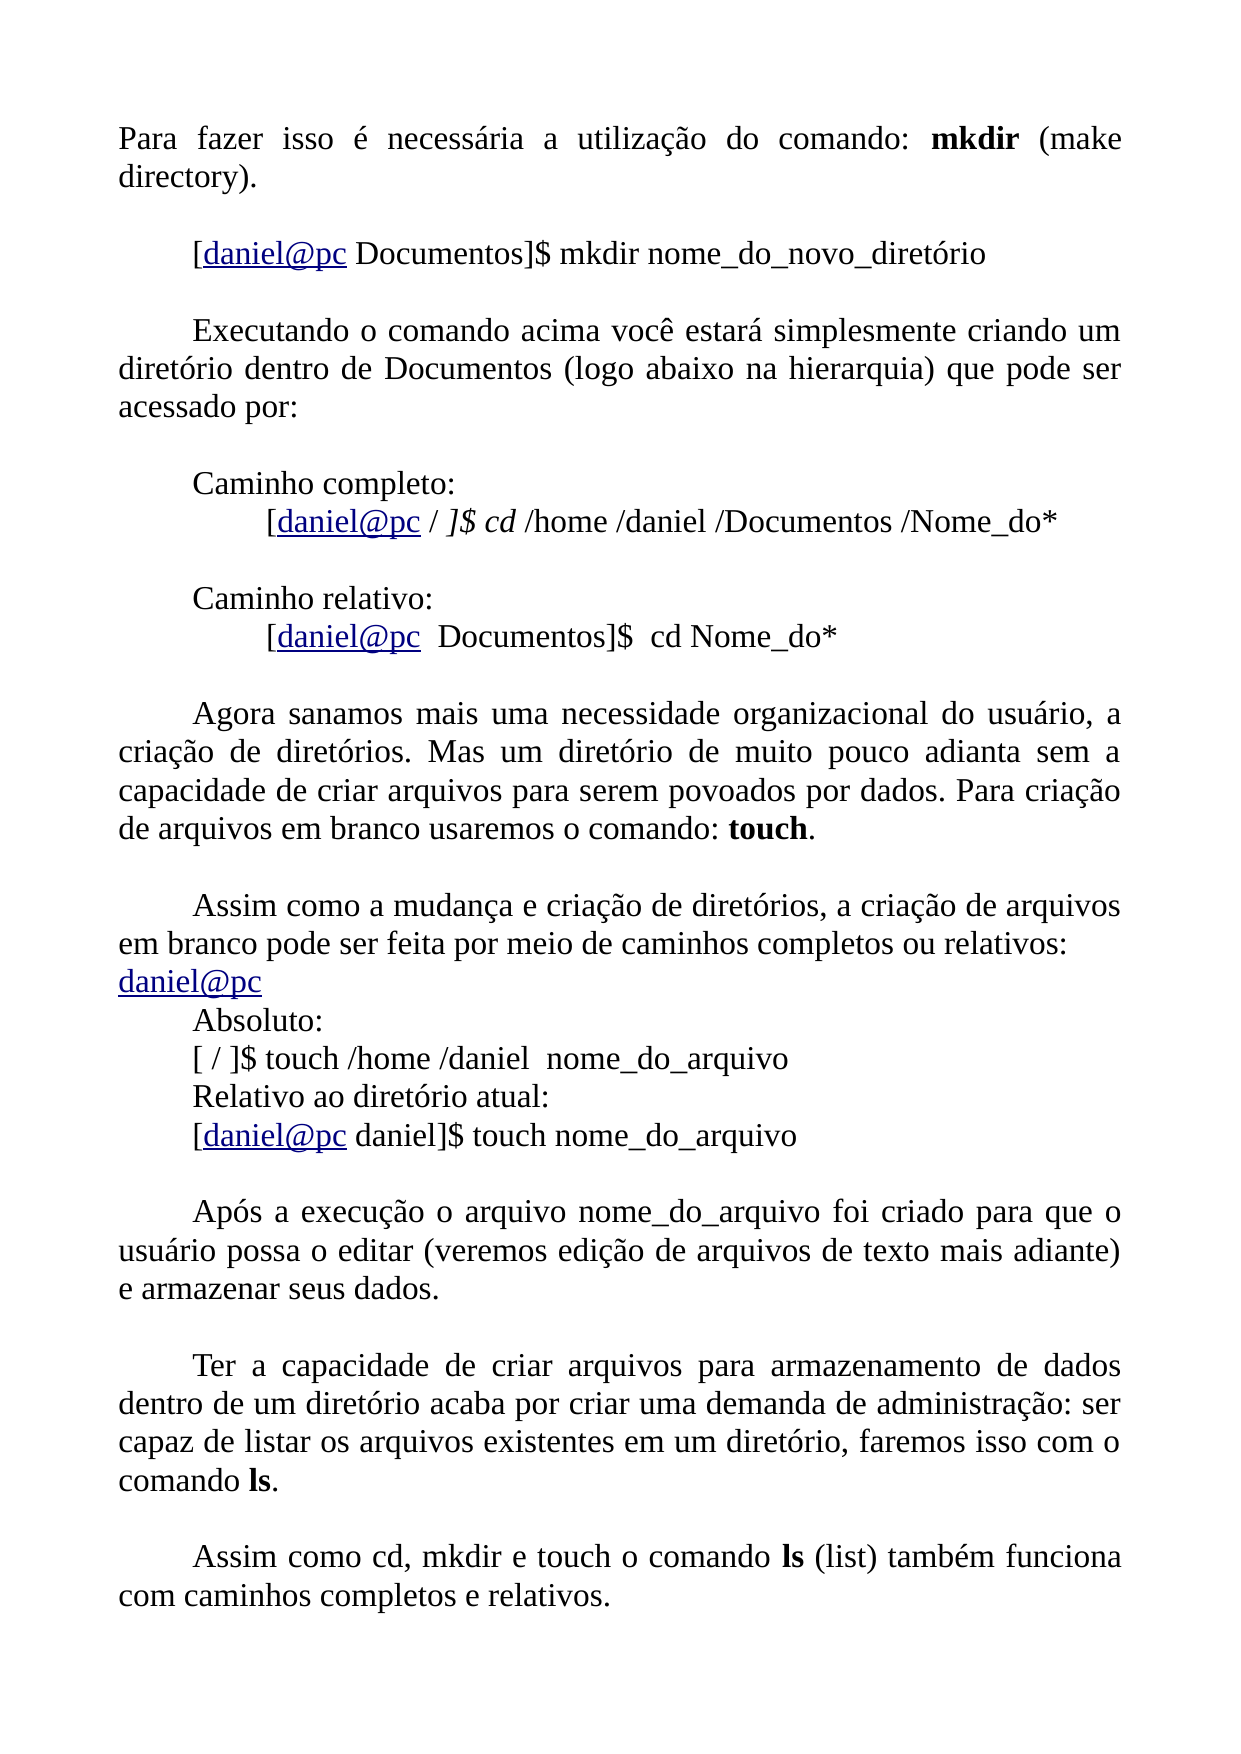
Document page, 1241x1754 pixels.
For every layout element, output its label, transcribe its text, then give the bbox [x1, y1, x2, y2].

text Absoluto: [118, 1000, 1122, 1038]
text [daniel@pc daniel]$ touch nome_do_arquivo [118, 1115, 1122, 1153]
text Ter a capacidade de criar arquivos para armazenamento de dados dentro de um diretório acaba por criar uma demanda de administração: ser capaz de listar os arquivos existentes em um diretório, faremos isso com o comando ls. [118, 1345, 1122, 1498]
text Assim como a mudança e criação de diretórios, a criação de arquivos em branco pode ser feita por meio de caminhos completos ou relativos: [118, 885, 1122, 961]
text Relativo ao diretório atual: [118, 1076, 1122, 1115]
text [daniel@pc Documentos]$ cd Nome_do* [118, 616, 1122, 655]
text [daniel@pc Documentos]$ mkdir nome_do_novo_diretório [118, 233, 1122, 271]
text Executando o comando acima você estará simplesmente criando um diretório dentro de Documentos (logo abaixo na hierarquia) que pode ser acessado por: [118, 310, 1122, 425]
text Caminho completo: [118, 463, 1122, 501]
text [daniel@pc / ]$ cd /home /daniel /Documentos /Nome_do* [118, 501, 1122, 540]
text Após a execução o arquivo nome_do_arquivo foi criado para que o usuário possa o editar (veremos edição de arquivos de texto mais adiante) e armazenar seus dados. [118, 1191, 1122, 1306]
text Assim como cd, mkdir e touch o comando ls (list) também funciona com caminhos completos e relativos. [118, 1536, 1122, 1613]
text [ / ]$ touch /home /daniel nome_do_arquivo [118, 1038, 1122, 1076]
text Caminho relativo: [118, 578, 1122, 616]
text Agora sanamos mais uma necessidade organizacional do usuário, a criação de diretórios. Mas um diretório de muito pouco adianta sem a capacidade de criar arquivos para serem povoados por dados. Para criação de arquivos em branco usaremos o comando: touch. [118, 693, 1122, 846]
text Para fazer isso é necessária a utilização do comando: mkdir (make directory). [118, 118, 1122, 195]
text daniel@pc [118, 961, 1122, 1000]
